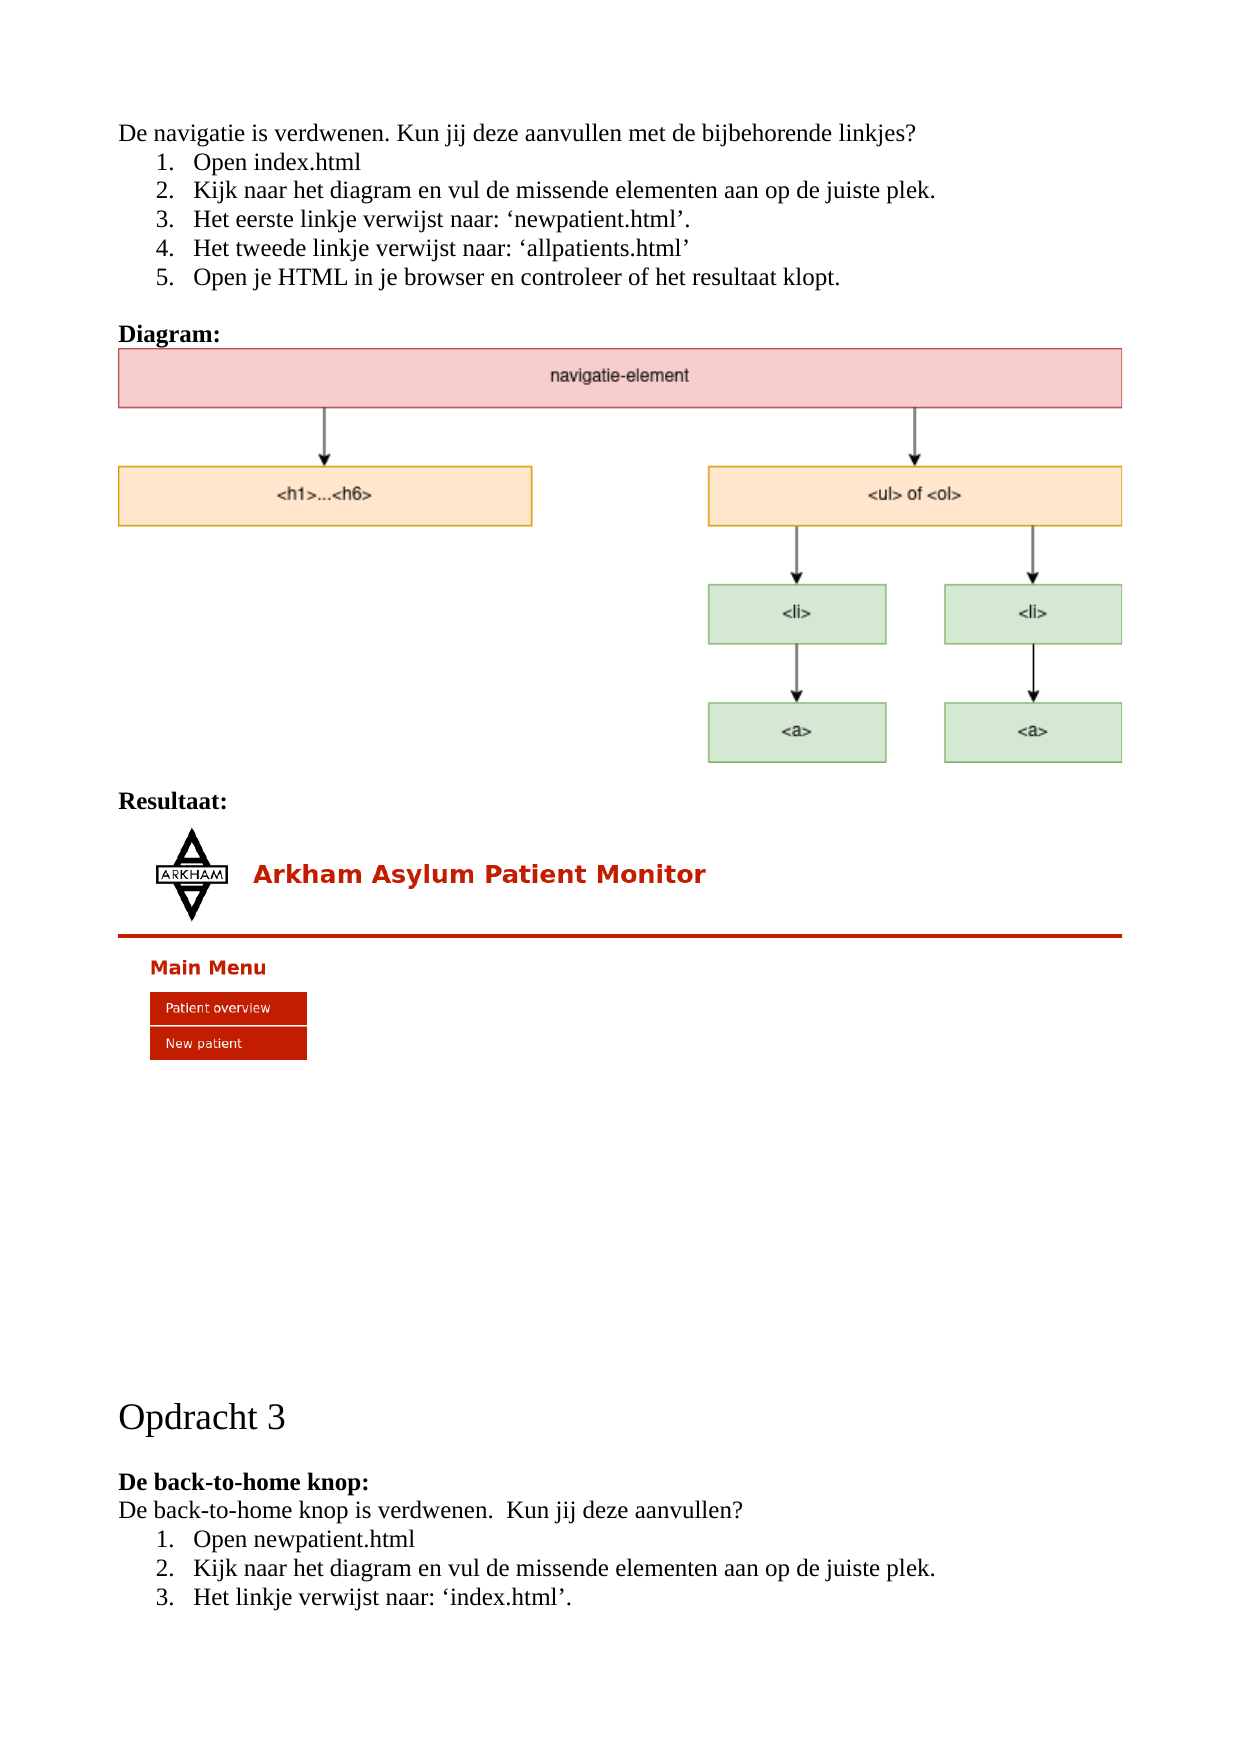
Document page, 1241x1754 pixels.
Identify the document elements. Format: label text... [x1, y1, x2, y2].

list Open newpatient.html [156, 1524, 1122, 1553]
list Het tweede linkje verwijst naar: ‘allpatients.html’ [156, 233, 1122, 262]
picture [118, 815, 1123, 1079]
text De back-to-home knop: [118, 1467, 1122, 1495]
picture [118, 348, 1123, 763]
text Resultaat: [118, 763, 1122, 815]
text De back-to-home knop is verdwenen. Kun jij deze aanvullen? [118, 1495, 1122, 1524]
text De navigatie is verdwenen. Kun jij deze aanvullen met de bijbehorende linkjes? [118, 118, 1122, 147]
list Open je HTML in je browser en controleer of het resultaat klopt. [156, 262, 1122, 291]
list Open index.html [156, 147, 1122, 176]
text Opdracht 3 [118, 1395, 1122, 1438]
list Het linkje verwijst naar: ‘index.html’. [156, 1582, 1122, 1610]
list Kijk naar het diagram en vul de missende elementen aan op de juiste plek. [156, 1553, 1122, 1582]
list Het eerste linkje verwijst naar: ‘newpatient.html’. [156, 204, 1122, 233]
text Diagram: [118, 319, 1122, 348]
list Kijk naar het diagram en vul de missende elementen aan op de juiste plek. [156, 176, 1122, 204]
